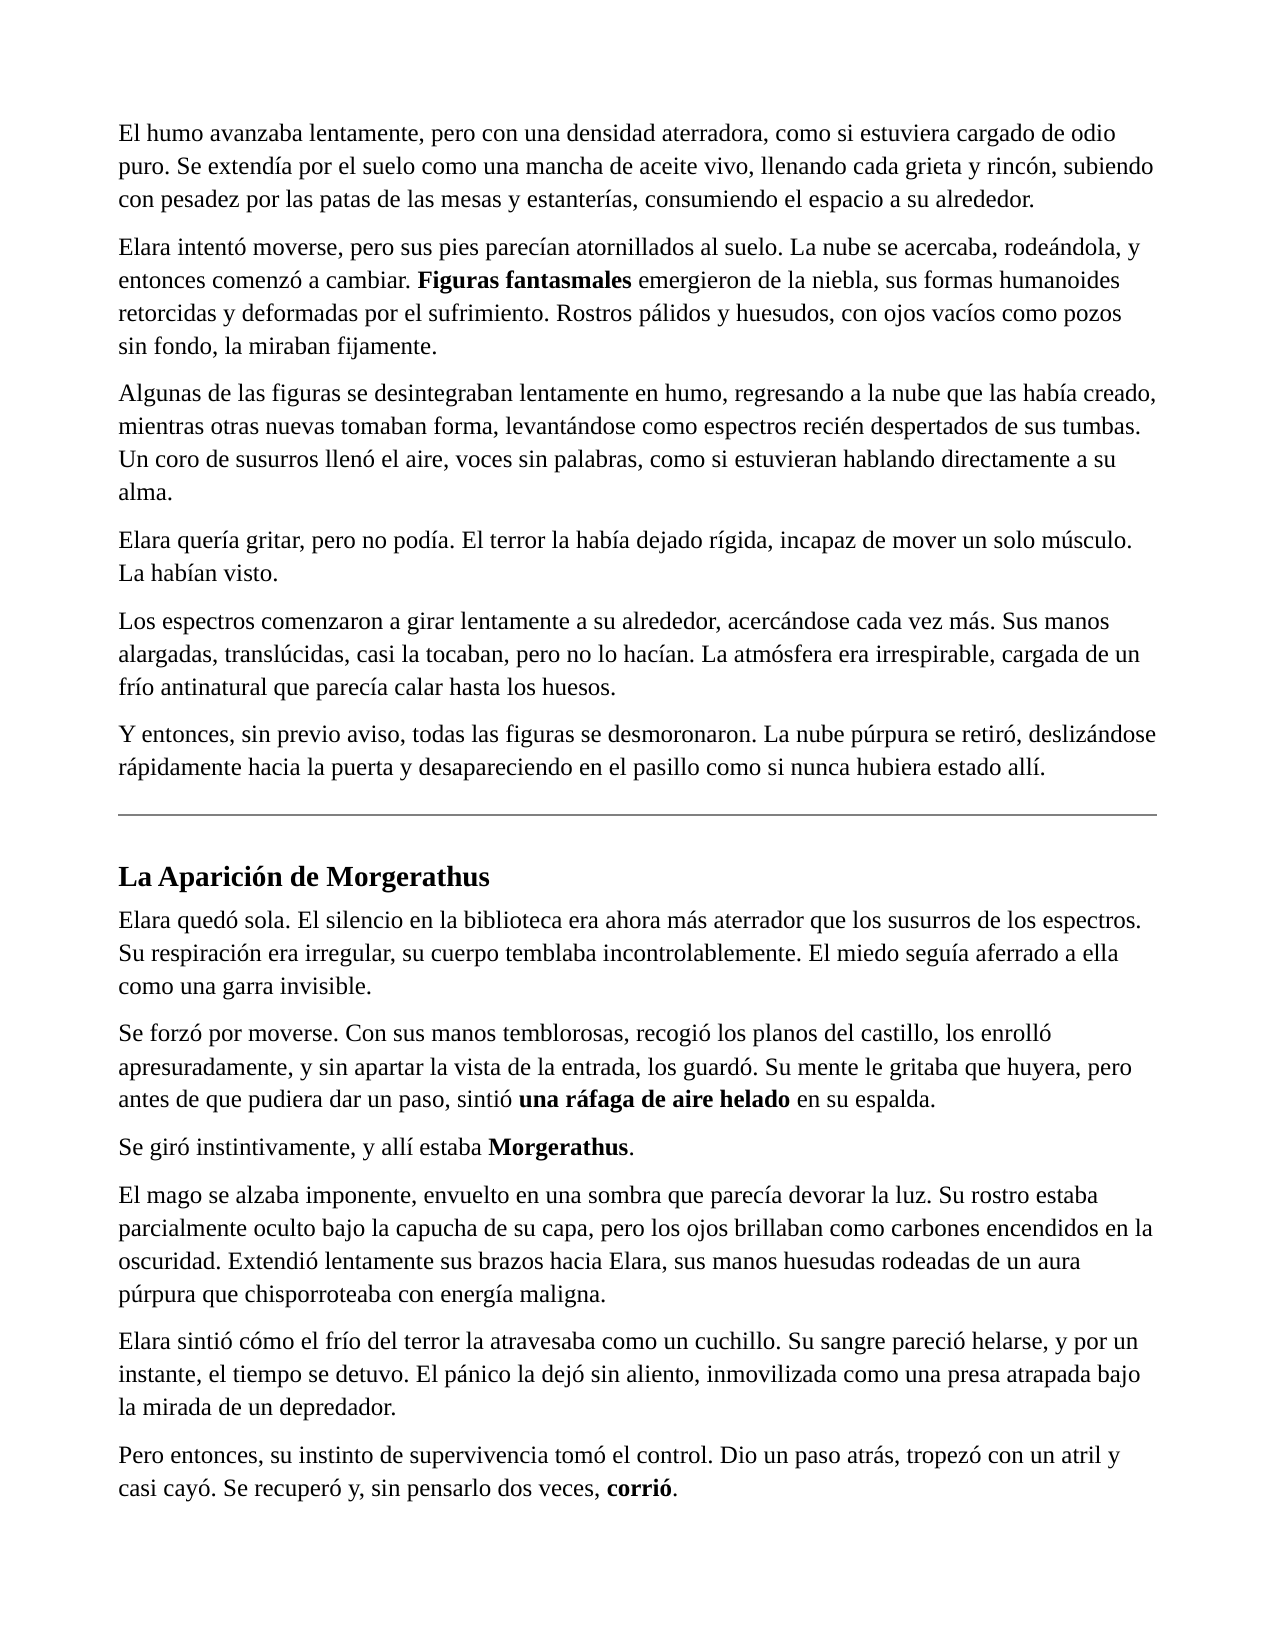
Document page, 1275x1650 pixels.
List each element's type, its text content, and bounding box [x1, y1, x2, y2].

text El humo avanzaba lentamente, pero con una densidad aterradora, como si estuviera cargado de odio puro. Se extendía por el suelo como una mancha de aceite vivo, llenando cada grieta y rincón, subiendo con pesadez por las patas de las mesas y estanterías, consumiendo el espacio a su alrededor. [118, 118, 1157, 213]
text Pero entonces, su instinto de supervivencia tomó el control. Dio un paso atrás, tropezó con un atril y casi cayó. Se recuperó y, sin pensarlo dos veces, corrió. [118, 1440, 1157, 1502]
text Elara quería gritar, pero no podía. El terror la había dejado rígida, incapaz de mover un solo músculo. La habían visto. [118, 525, 1157, 587]
text Algunas de las figuras se desintegraban lentamente en humo, regresando a la nube que las había creado, mientras otras nuevas tomaban forma, levantándose como espectros recién despertados de sus tumbas. Un coro de susurros llenó el aire, voces sin palabras, como si estuvieran hablando directamente a su alma. [118, 378, 1157, 506]
subtitle La Aparición de Morgerathus [118, 859, 1157, 892]
text Los espectros comenzaron a girar lentamente a su alrededor, acercándose cada vez más. Sus manos alargadas, translúcidas, casi la tocaban, pero no lo hacían. La atmósfera era irrespirable, cargada de un frío antinatural que parecía calar hasta los huesos. [118, 606, 1157, 701]
text Elara intentó moverse, pero sus pies parecían atornillados al suelo. La nube se acercaba, rodeándola, y entonces comenzó a cambiar. Figuras fantasmales emergieron de la niebla, sus formas humanoides retorcidas y deformadas por el sufrimiento. Rostros pálidos y huesudos, con ojos vacíos como pozos sin fondo, la miraban fijamente. [118, 232, 1157, 359]
text Se forzó por moverse. Con sus manos temblorosas, recogió los planos del castillo, los enrolló apresuradamente, y sin apartar la vista de la entrada, los guardó. Su mente le gritaba que huyera, pero antes de que pudiera dar un paso, sintió una ráfaga de aire helado en su espalda. [118, 1018, 1157, 1113]
text Se giró instintivamente, y allí estaba Morgerathus. [118, 1132, 1157, 1161]
text Elara sintió cómo el frío del terror la atravesaba como un cuchillo. Su sangre pareció helarse, y por un instante, el tiempo se detuvo. El pánico la dejó sin aliento, inmovilizada como una presa atrapada bajo la mirada de un depredador. [118, 1326, 1157, 1421]
text El mago se alzaba imponente, envuelto en una sombra que parecía devorar la luz. Su rostro estaba parcialmente oculto bajo la capucha de su capa, pero los ojos brillaban como carbones encendidos en la oscuridad. Extendió lentamente sus brazos hacia Elara, sus manos huesudas rodeadas de un aura púrpura que chisporroteaba con energía maligna. [118, 1180, 1157, 1308]
text Y entonces, sin previo aviso, todas las figuras se desmoronaron. La nube púrpura se retiró, deslizándose rápidamente hacia la puerta y desapareciendo en el pasillo como si nunca hubiera estado allí. [118, 719, 1157, 781]
text Elara quedó sola. El silencio en la biblioteca era ahora más aterrador que los susurros de los espectros. Su respiración era irregular, su cuerpo temblaba incontrolablemente. El miedo seguía aferrado a ella como una garra invisible. [118, 905, 1157, 1000]
